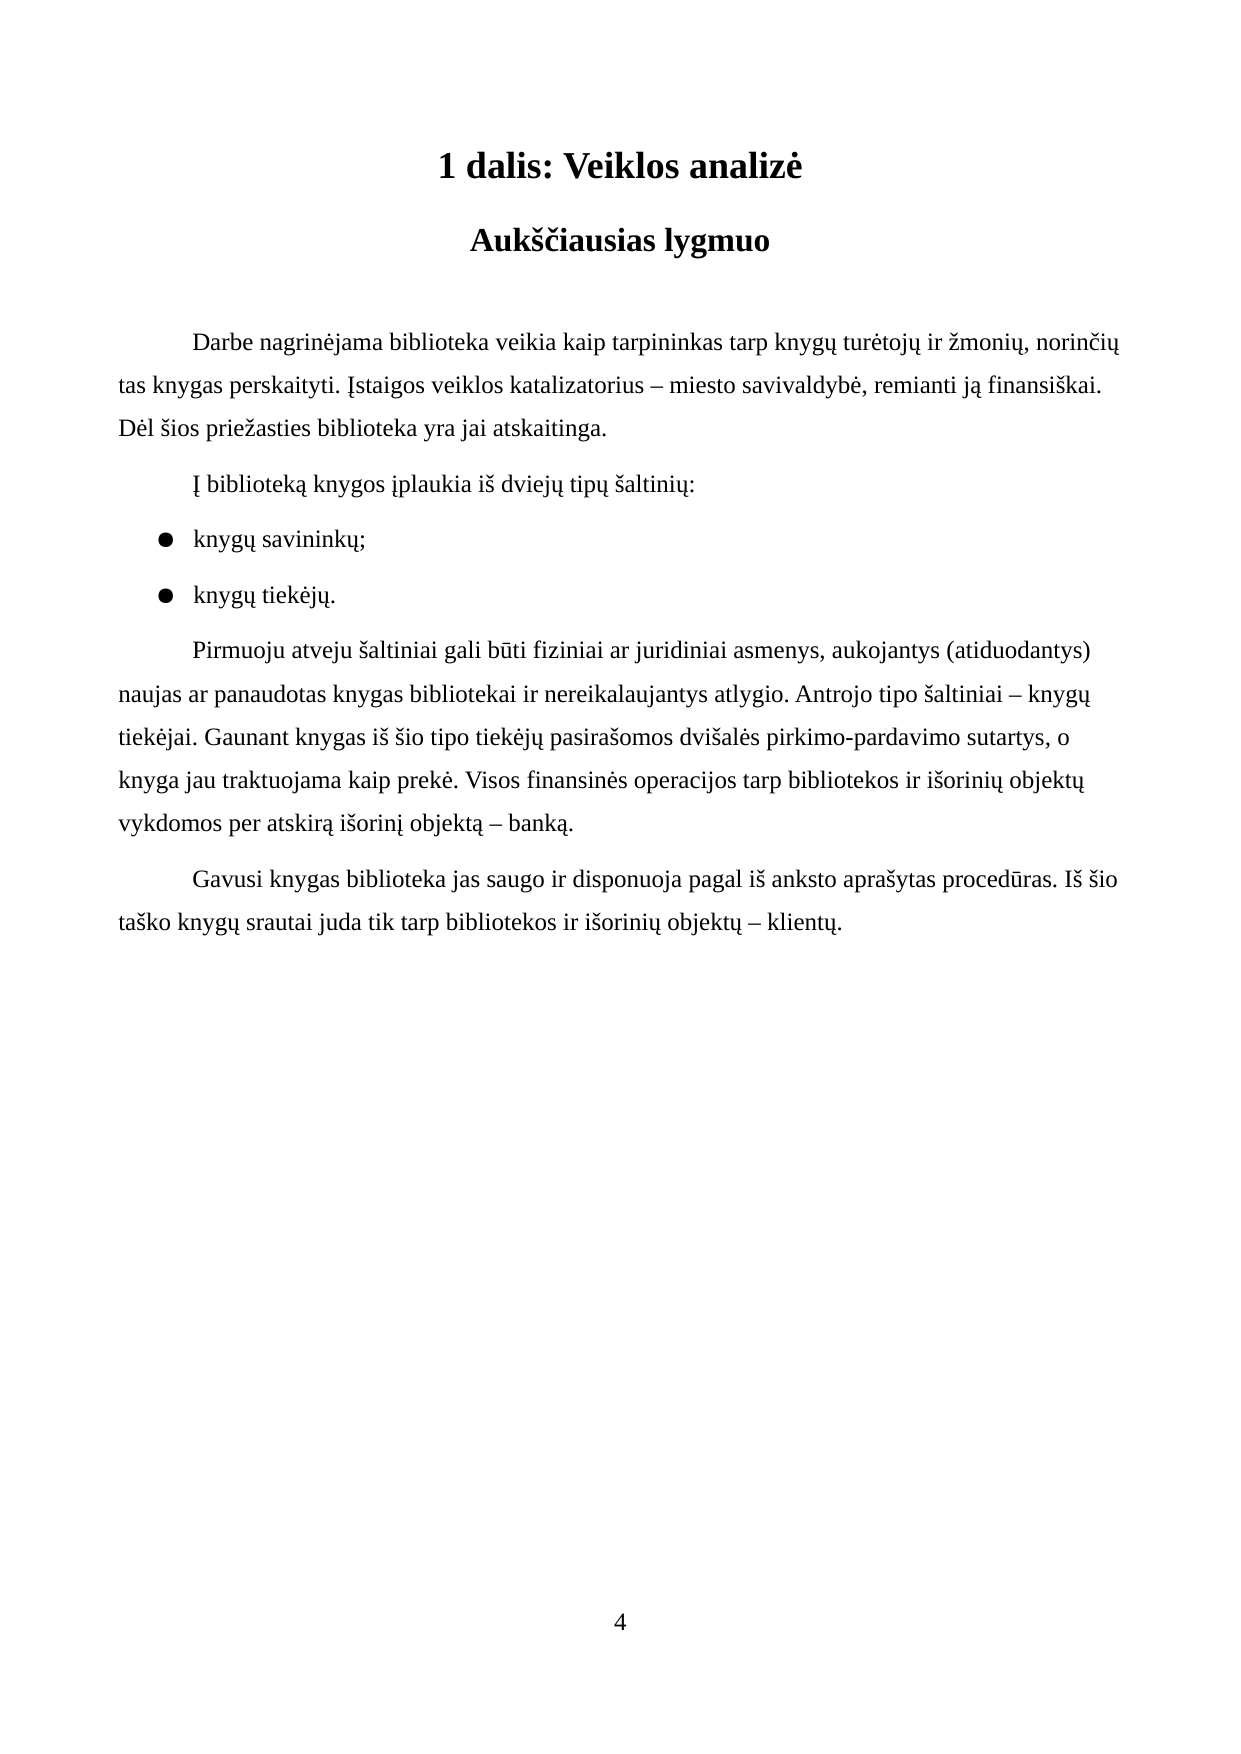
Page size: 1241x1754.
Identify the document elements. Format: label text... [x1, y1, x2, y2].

list knygų tiekėjų. [156, 580, 1122, 609]
text Darbe nagrinėjama biblioteka veikia kaip tarpininkas tarp knygų turėtojų ir žmonių, norinčių tas knygas perskaityti. Įstaigos veiklos katalizatorius – miesto savivaldybė, remianti ją finansiškai. Dėl šios priežasties biblioteka yra jai atskaitinga. [118, 327, 1122, 442]
text Pirmuoju atveju šaltiniai gali būti fiziniai ar juridiniai asmenys, aukojantys (atiduodantys) naujas ar panaudotas knygas bibliotekai ir nereikalaujantys atlygio. Antrojo tipo šaltiniai – knygų tiekėjai. Gaunant knygas iš šio tipo tiekėjų pasirašomos dvišalės pirkimo-pardavimo sutartys, o knyga jau traktuojama kaip prekė. Visos finansinės operacijos tarp bibliotekos ir išorinių objektų vykdomos per atskirą išorinį objektą – banką. [118, 636, 1122, 837]
subtitle Aukščiausias lygmuo [118, 220, 1122, 259]
subtitle 1 dalis: Veiklos analizė [118, 143, 1122, 187]
text Gavusi knygas biblioteka jas saugo ir disponuoja pagal iš anksto aprašytas procedūras. Iš šio taško knygų srautai juda tik tarp bibliotekos ir išorinių objektų – klientų. [118, 864, 1122, 936]
text Į biblioteką knygos įplaukia iš dviejų tipų šaltinių: [118, 469, 1122, 497]
list knygų savininkų; [156, 524, 1122, 553]
